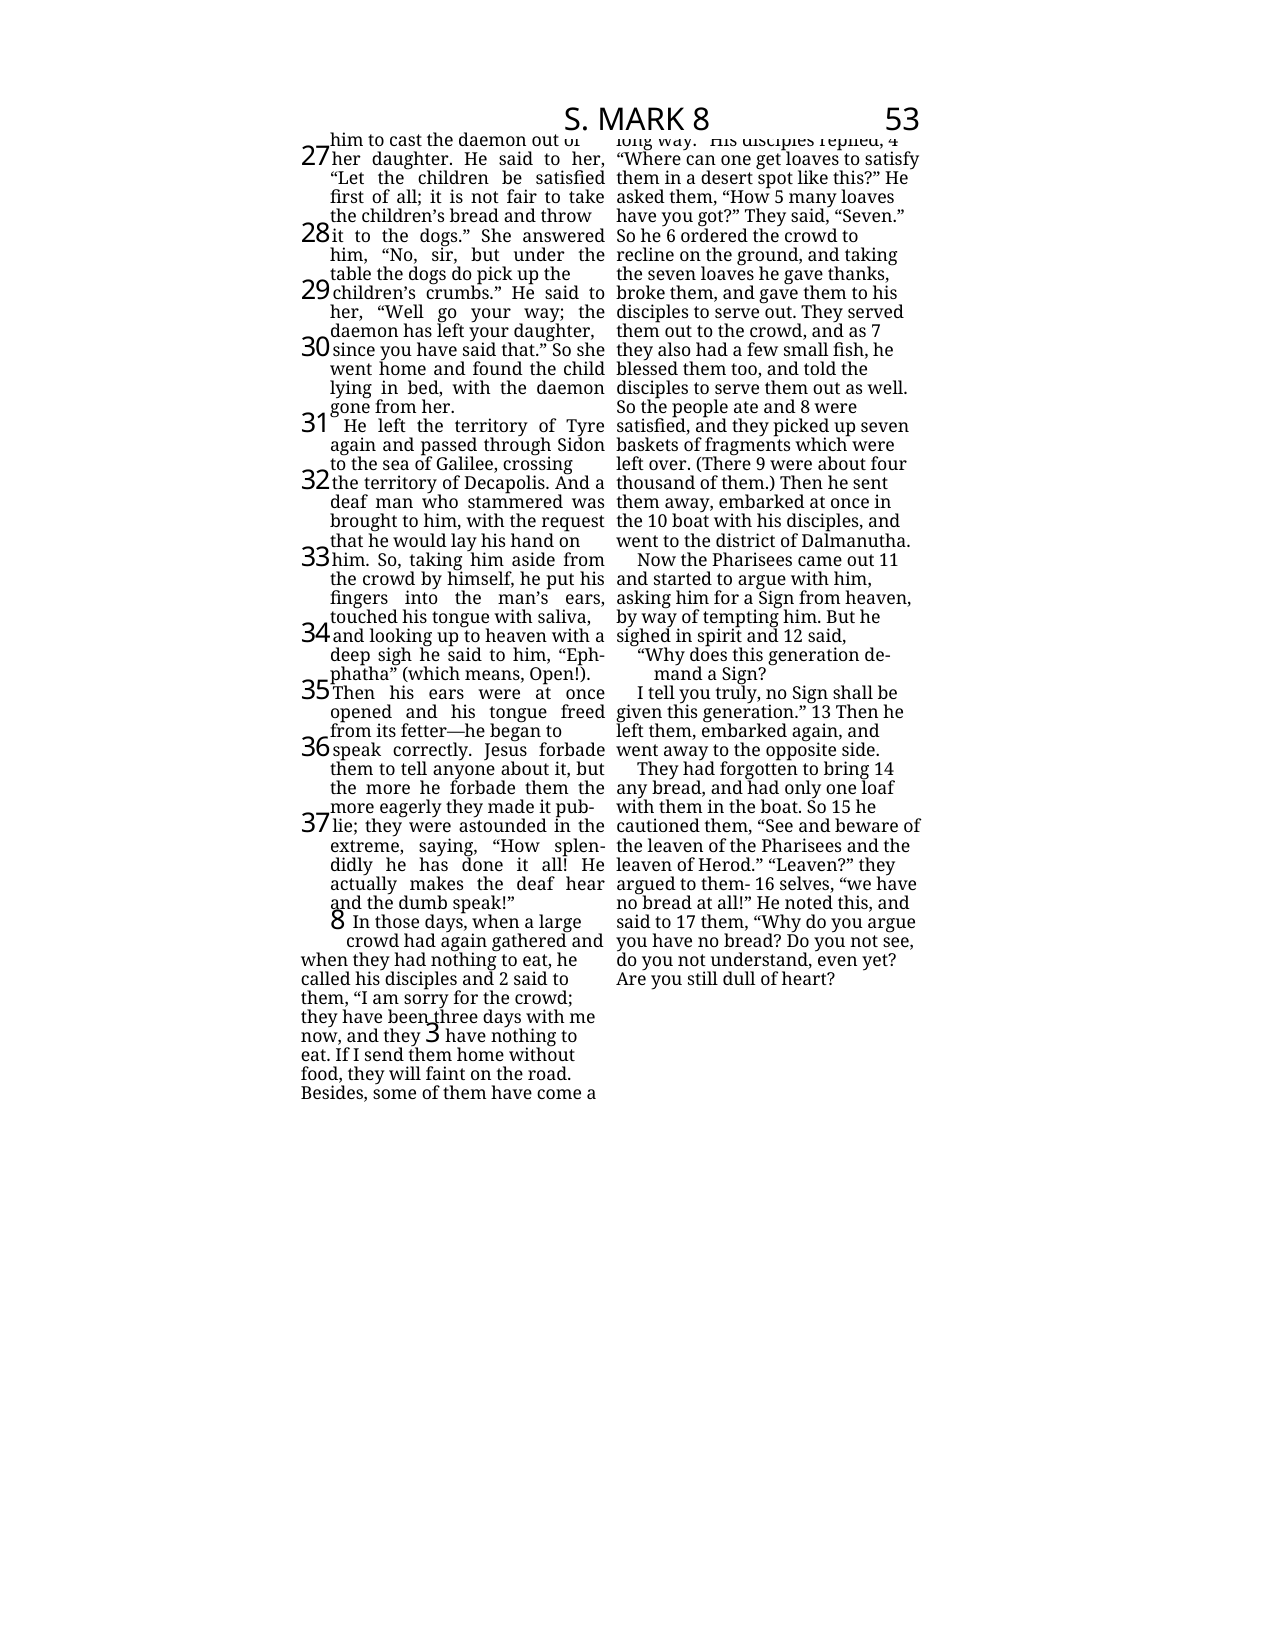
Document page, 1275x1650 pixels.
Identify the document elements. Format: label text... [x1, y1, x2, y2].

list him. So, taking him aside from the crowd by himself, he put his fingers into the man’s ears, touched his tongue with saliva, [301, 551, 605, 627]
text I tell you truly, no Sign shall be given this generation.” 13 Then he left them, embarked again, and went away to the opposite side. [616, 684, 921, 761]
list her daughter. He said to her, “Let the children be satisfied first of all; it is not fair to take the children’s bread and throw [301, 151, 605, 227]
text 8 In those days, when a large crowd had again gathered and when they had nothing to eat, he called his disciples and 2 said to them, “I am sorry for the crowd; they have been three days with me now, and they 3 have nothing to eat. If I send them home without food, they will faint on the road. Besides, some of them have come a long way.” His disciples replied, 4 “Where can one get loaves to satisfy them in a desert spot like this?” He asked them, “How 5 many loaves have you got?” They said, “Seven.” So he 6 ordered the crowd to recline on the ground, and taking the seven loaves he gave thanks, broke them, and gave them to his dis­ciples to serve out. They served them out to the crowd, and as 7 they also had a few small fish, he blessed them too, and told the disciples to serve them out as well. So the people ate and 8 were satisfied, and they picked up seven baskets of fragments which were left over. (There 9 were about four thousand of them.) Then he sent them away, embarked at once in the 10 boat with his disciples, and went to the district of Dalmanutha. [301, 913, 605, 1104]
list and looking up to heaven with a deep sigh he said to him, “Eph- phatha” (which means, Open!). [301, 627, 605, 684]
text Now the Pharisees came out 11 and started to argue with him, asking him for a Sign from heaven, by way of tempting him. But he sighed in spirit and 12 said, [616, 551, 921, 646]
text “Why does this generation de­mand a Sign? [637, 646, 921, 684]
text him to cast the daemon out of [301, 131, 605, 151]
list speak correctly. Jesus forbade them to tell anyone about it, but the more he forbade them the more eagerly they made it pub- [301, 741, 605, 818]
list Then his ears were at once opened and his tongue freed from its fetter—he began to [301, 684, 605, 741]
list lie; they were astounded in the extreme, saying, “How splen­didly he has done it all! He actually makes the deaf hear and the dumb speak!” [301, 818, 605, 913]
list He left the territory of Tyre again and passed through Sidon to the sea of Galilee, crossing [301, 417, 605, 474]
list since you have said that.” So she went home and found the child lying in bed, with the daemon gone from her. [301, 341, 605, 417]
list children’s crumbs.” He said to her, “Well go your way; the daemon has left your daughter, [301, 284, 605, 341]
list the territory of Decapolis. And a deaf man who stammered was brought to him, with the request that he would lay his hand on [301, 474, 605, 551]
list it to the dogs.” She answered him, “No, sir, but under the table the dogs do pick up the [301, 227, 605, 284]
text They had forgotten to bring 14 any bread, and had only one loaf with them in the boat. So 15 he cautioned them, “See and be­ware of the leaven of the Phari­sees and the leaven of Herod.” “Leaven?” they argued to them- 16 selves, “we have no bread at all!” He noted this, and said to 17 them, “Why do you argue you have no bread? Do you not see, do you not understand, even yet? Are you still dull of heart? [616, 761, 921, 989]
text 8 In those days, when a large crowd had again gathered and when they had nothing to eat, he called his disciples and 2 said to them, “I am sorry for the crowd; they have been three days with me now, and they 3 have nothing to eat. If I send them home without food, they will faint on the road. Besides, some of them have come a long way.” His disciples replied, 4 “Where can one get loaves to satisfy them in a desert spot like this?” He asked them, “How 5 many loaves have you got?” They said, “Seven.” So he 6 ordered the crowd to recline on the ground, and taking the seven loaves he gave thanks, broke them, and gave them to his dis­ciples to serve out. They served them out to the crowd, and as 7 they also had a few small fish, he blessed them too, and told the disciples to serve them out as well. So the people ate and 8 were satisfied, and they picked up seven baskets of fragments which were left over. (There 9 were about four thousand of them.) Then he sent them away, embarked at once in the 10 boat with his disciples, and went to the district of Dalmanutha. [616, 131, 921, 551]
